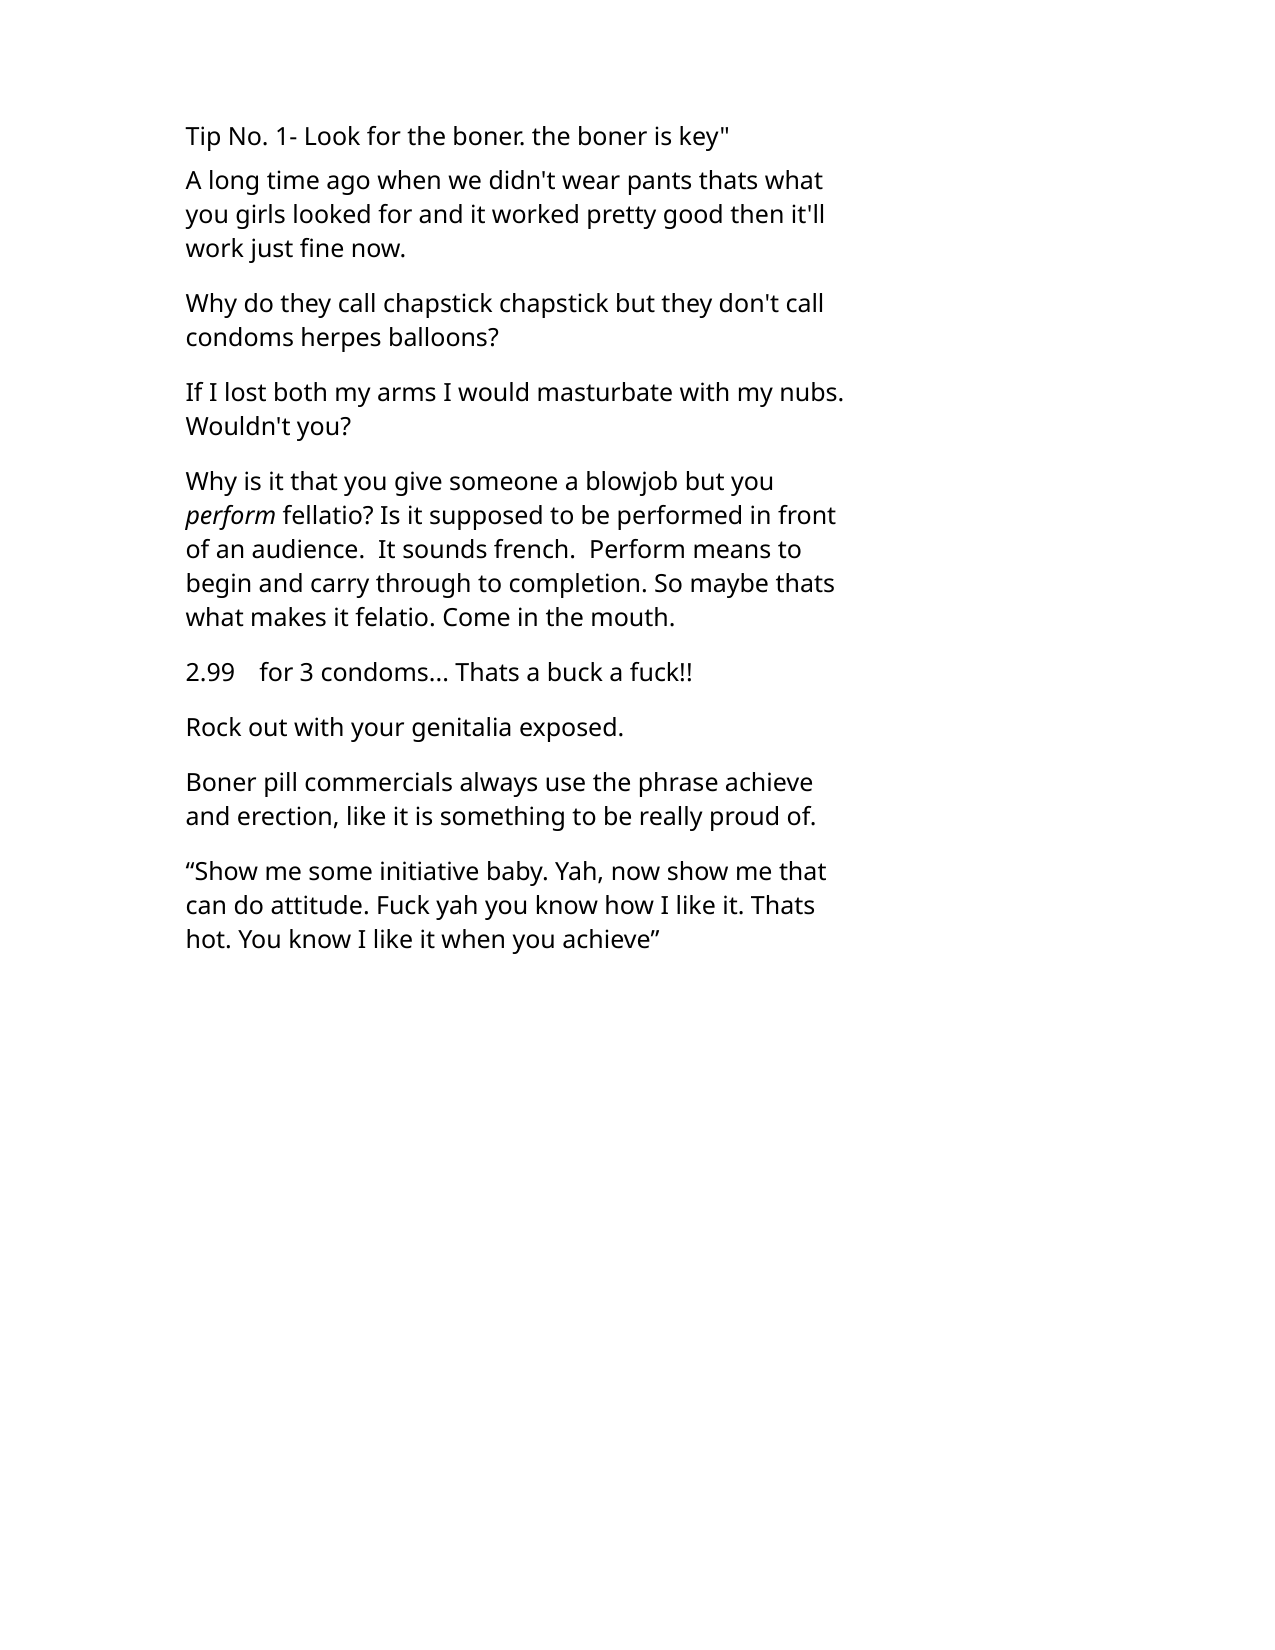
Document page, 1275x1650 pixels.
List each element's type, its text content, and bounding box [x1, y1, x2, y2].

text Boner pill commercials always use the phrase achieve and erection, like it is something to be really proud of. [185, 764, 863, 833]
list for 3 condoms... Thats a buck a fuck!! [185, 655, 863, 689]
text Rock out with your genitalia exposed. [185, 709, 863, 744]
text Why is it that you give someone a blowjob but you perform fellatio? Is it supposed to be performed in front of an audience. It sounds french. Perform means to begin and carry through to completion. So maybe thats what makes it felatio. Come in the mouth. [185, 463, 863, 634]
text “Show me some initiative baby. Yah, now show me that can do attitude. Fuck yah you know how I like it. Thats hot. You know I like it when you achieve” [185, 853, 863, 956]
text Why do they call chapstick chapstick but they don't call condoms herpes balloons? [185, 286, 863, 354]
text Tip No. 1- Look for the boner. the boner is key" [185, 118, 863, 152]
text If I lost both my arms I would masturbate with my nubs. Wouldn't you? [185, 374, 863, 443]
text A long time ago when we didn't wear pants thats what you girls looked for and it worked pretty good then it'll work just fine now. [185, 163, 863, 265]
